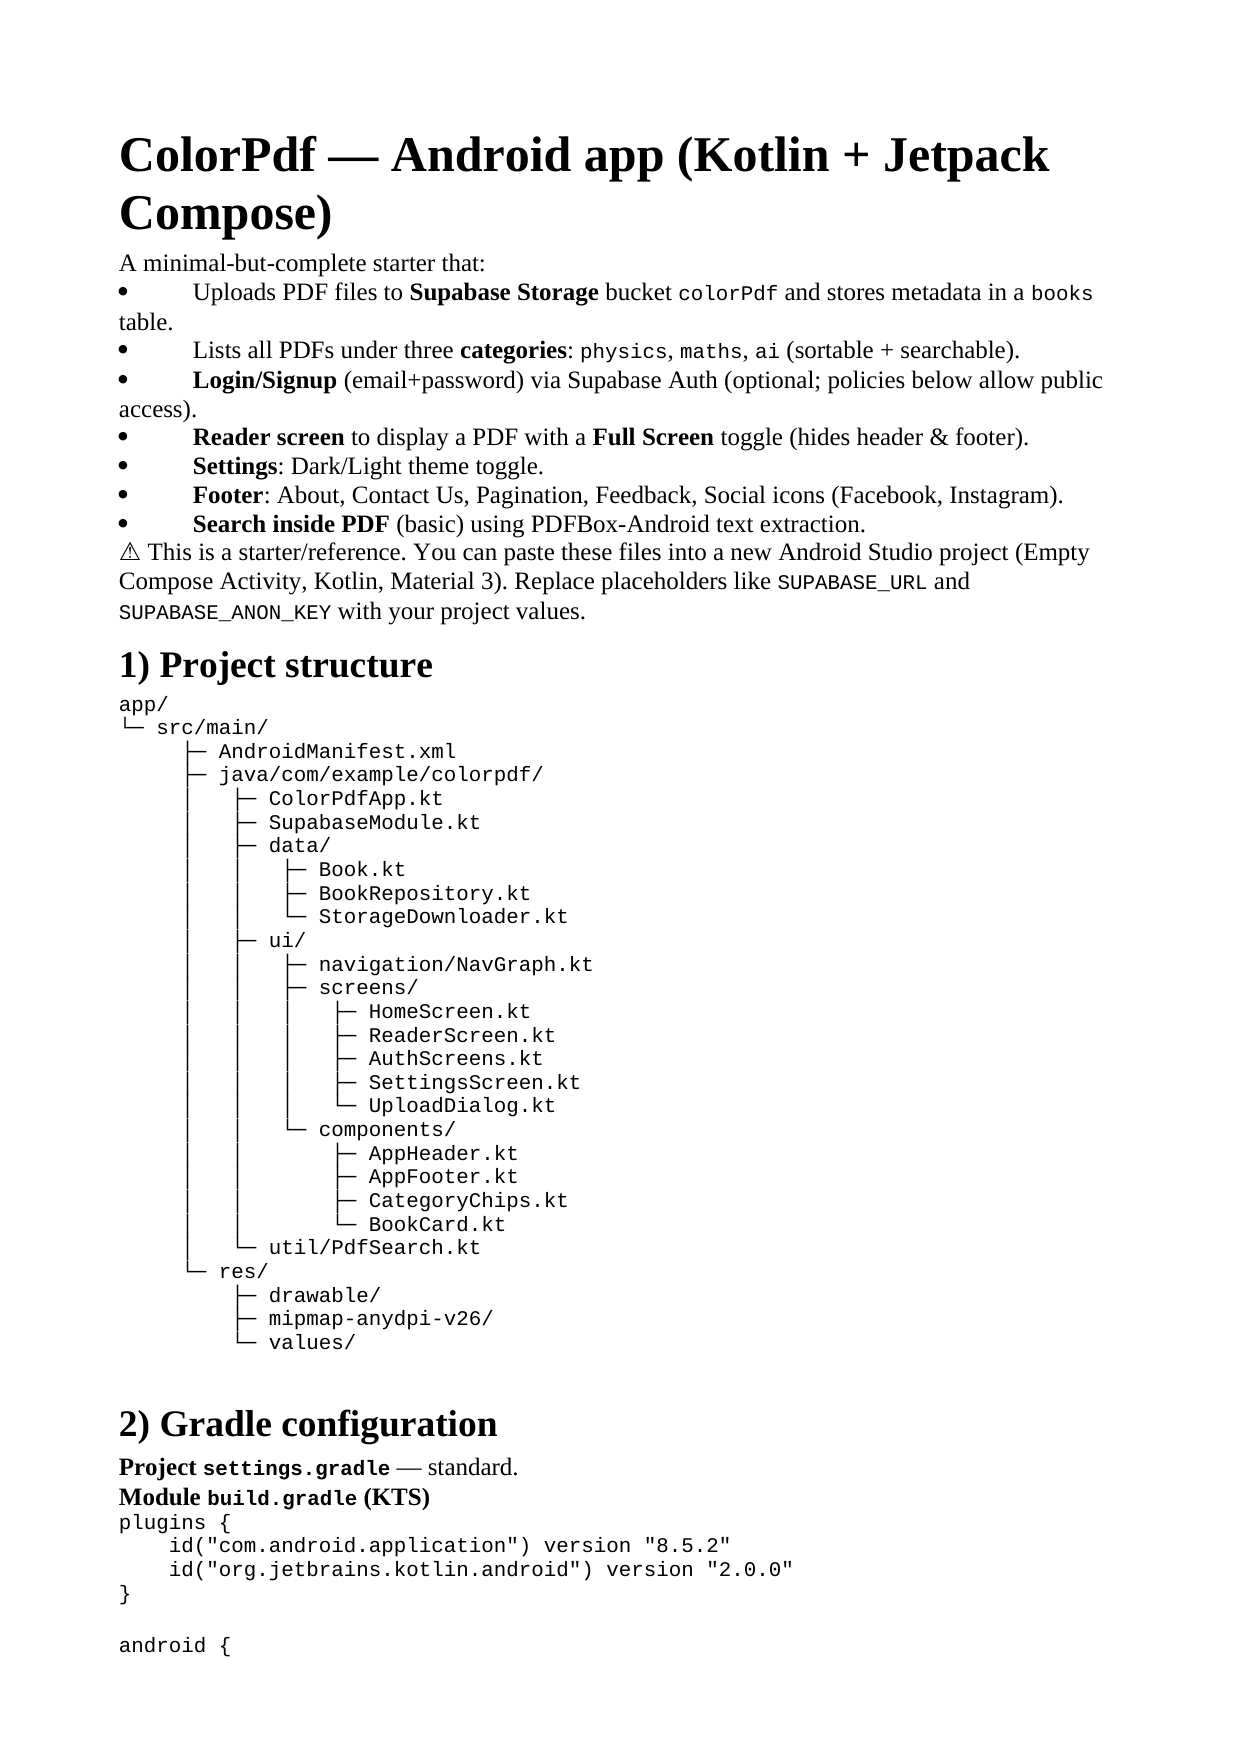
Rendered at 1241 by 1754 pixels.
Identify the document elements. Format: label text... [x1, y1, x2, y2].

text │ │ └─ BookCard.kt [119, 1214, 187, 1237]
list Uploads PDF files to Supabase Storage bucket colorPdf and stores metadata in a books table. [119, 277, 1121, 335]
text │ │ └─ BookCard.kt [238, 1214, 1121, 1237]
text │ ├─ ui/ [119, 930, 1121, 954]
text ├─ AndroidManifest.xml [119, 741, 187, 764]
text │ │ ├─ AppHeader.kt [238, 1143, 337, 1166]
text └─ src/main/ [119, 717, 1121, 741]
text │ │ │ ├─ SettingsScreen.kt [188, 1072, 237, 1096]
text │ │ ├─ navigation/NavGraph.kt [238, 954, 287, 977]
text │ │ │ ├─ HomeScreen.kt [238, 1001, 287, 1024]
text ⚠️ This is a starter/reference. You can paste these files into a new Android Studio project (Empty Compose Activity, Kotlin, Material 3). Replace placeholders like SUPABASE_URL and SUPABASE_ANON_KEY with your project values. [119, 537, 1121, 625]
list Lists all PDFs under three categories: physics, maths, ai (sortable + searchable). [119, 335, 1121, 365]
text ├─ java/com/example/colorpdf/ [119, 764, 1121, 788]
text plugins { [119, 1512, 1121, 1535]
list Settings: Dark/Light theme toggle. [119, 451, 1121, 480]
text │ ├─ data/ [119, 835, 1121, 859]
text ├─ AndroidManifest.xml [188, 741, 1121, 764]
text │ └─ util/PdfSearch.kt [119, 1237, 1121, 1261]
text } [119, 1583, 1121, 1606]
text │ │ ├─ navigation/NavGraph.kt [119, 954, 187, 977]
text │ │ ├─ BookRepository.kt [119, 883, 187, 906]
text │ │ ├─ AppHeader.kt [119, 1143, 187, 1166]
list Footer: About, Contact Us, Pagination, Feedback, Social icons (Facebook, Instagram). [119, 480, 1121, 509]
text │ ├─ SupabaseModule.kt [119, 812, 187, 835]
text │ │ ├─ BookRepository.kt [288, 883, 1121, 906]
text │ │ │ ├─ ReaderScreen.kt [119, 1024, 1121, 1048]
text │ │ ├─ AppFooter.kt [119, 1166, 1121, 1190]
text │ │ │ ├─ AuthScreens.kt [119, 1048, 1121, 1072]
list Reader screen to display a PDF with a Full Screen toggle (hides header & footer). [119, 422, 1121, 451]
list Login/Signup (email+password) via Supabase Auth (optional; policies below allow public access). [119, 365, 1121, 422]
text │ ├─ ColorPdfApp.kt [119, 788, 1121, 812]
text ├─ drawable/ [238, 1285, 1121, 1308]
text │ │ │ ├─ SettingsScreen.kt [238, 1072, 287, 1096]
text └─ res/ [119, 1261, 1121, 1285]
text app/ [119, 693, 1121, 717]
text │ ├─ SupabaseModule.kt [238, 812, 1121, 835]
text │ │ ├─ navigation/NavGraph.kt [288, 954, 1121, 977]
text │ │ │ ├─ HomeScreen.kt [288, 1001, 337, 1024]
text │ │ │ ├─ HomeScreen.kt [119, 1001, 187, 1024]
text │ │ └─ components/ [119, 1119, 1121, 1143]
text 2) Gradle configuration [119, 1401, 1121, 1444]
text │ │ │ ├─ HomeScreen.kt [338, 1001, 1121, 1024]
text │ │ ├─ BookRepository.kt [188, 883, 237, 906]
text │ │ ├─ Book.kt [119, 859, 1121, 883]
text │ │ └─ StorageDownloader.kt [119, 906, 1121, 930]
text │ │ │ └─ UploadDialog.kt [119, 1096, 1121, 1119]
text id("com.android.application") version "8.5.2" [119, 1535, 1121, 1559]
text │ │ ├─ AppHeader.kt [188, 1143, 237, 1166]
text └─ values/ [119, 1332, 1121, 1356]
text A minimal-but-complete starter that: [119, 248, 1121, 277]
text 1) Project structure [119, 642, 1121, 685]
text │ │ ├─ navigation/NavGraph.kt [188, 954, 237, 977]
text ColorPdf — Android app (Kotlin + Jetpack Compose) [119, 125, 1121, 240]
text Project settings.gradle — standard. [119, 1452, 1121, 1482]
text │ ├─ SupabaseModule.kt [188, 812, 237, 835]
text android { [119, 1635, 1121, 1659]
text │ │ │ ├─ HomeScreen.kt [188, 1001, 237, 1024]
text │ │ ├─ BookRepository.kt [238, 883, 287, 906]
text id("org.jetbrains.kotlin.android") version "2.0.0" [119, 1559, 1121, 1583]
text │ │ │ ├─ SettingsScreen.kt [119, 1072, 187, 1096]
list Search inside PDF (basic) using PDFBox-Android text extraction. [119, 509, 1121, 537]
text │ │ └─ BookCard.kt [188, 1214, 237, 1237]
text ├─ mipmap-anydpi-v26/ [119, 1308, 1121, 1332]
text │ │ ├─ AppHeader.kt [338, 1143, 1121, 1166]
text │ │ ├─ CategoryChips.kt [119, 1190, 1121, 1214]
text │ │ │ ├─ SettingsScreen.kt [338, 1072, 1121, 1096]
text ├─ drawable/ [119, 1285, 237, 1308]
text │ │ ├─ screens/ [119, 977, 1121, 1001]
text │ │ │ ├─ SettingsScreen.kt [288, 1072, 337, 1096]
text Module build.gradle (KTS) [119, 1482, 1121, 1512]
